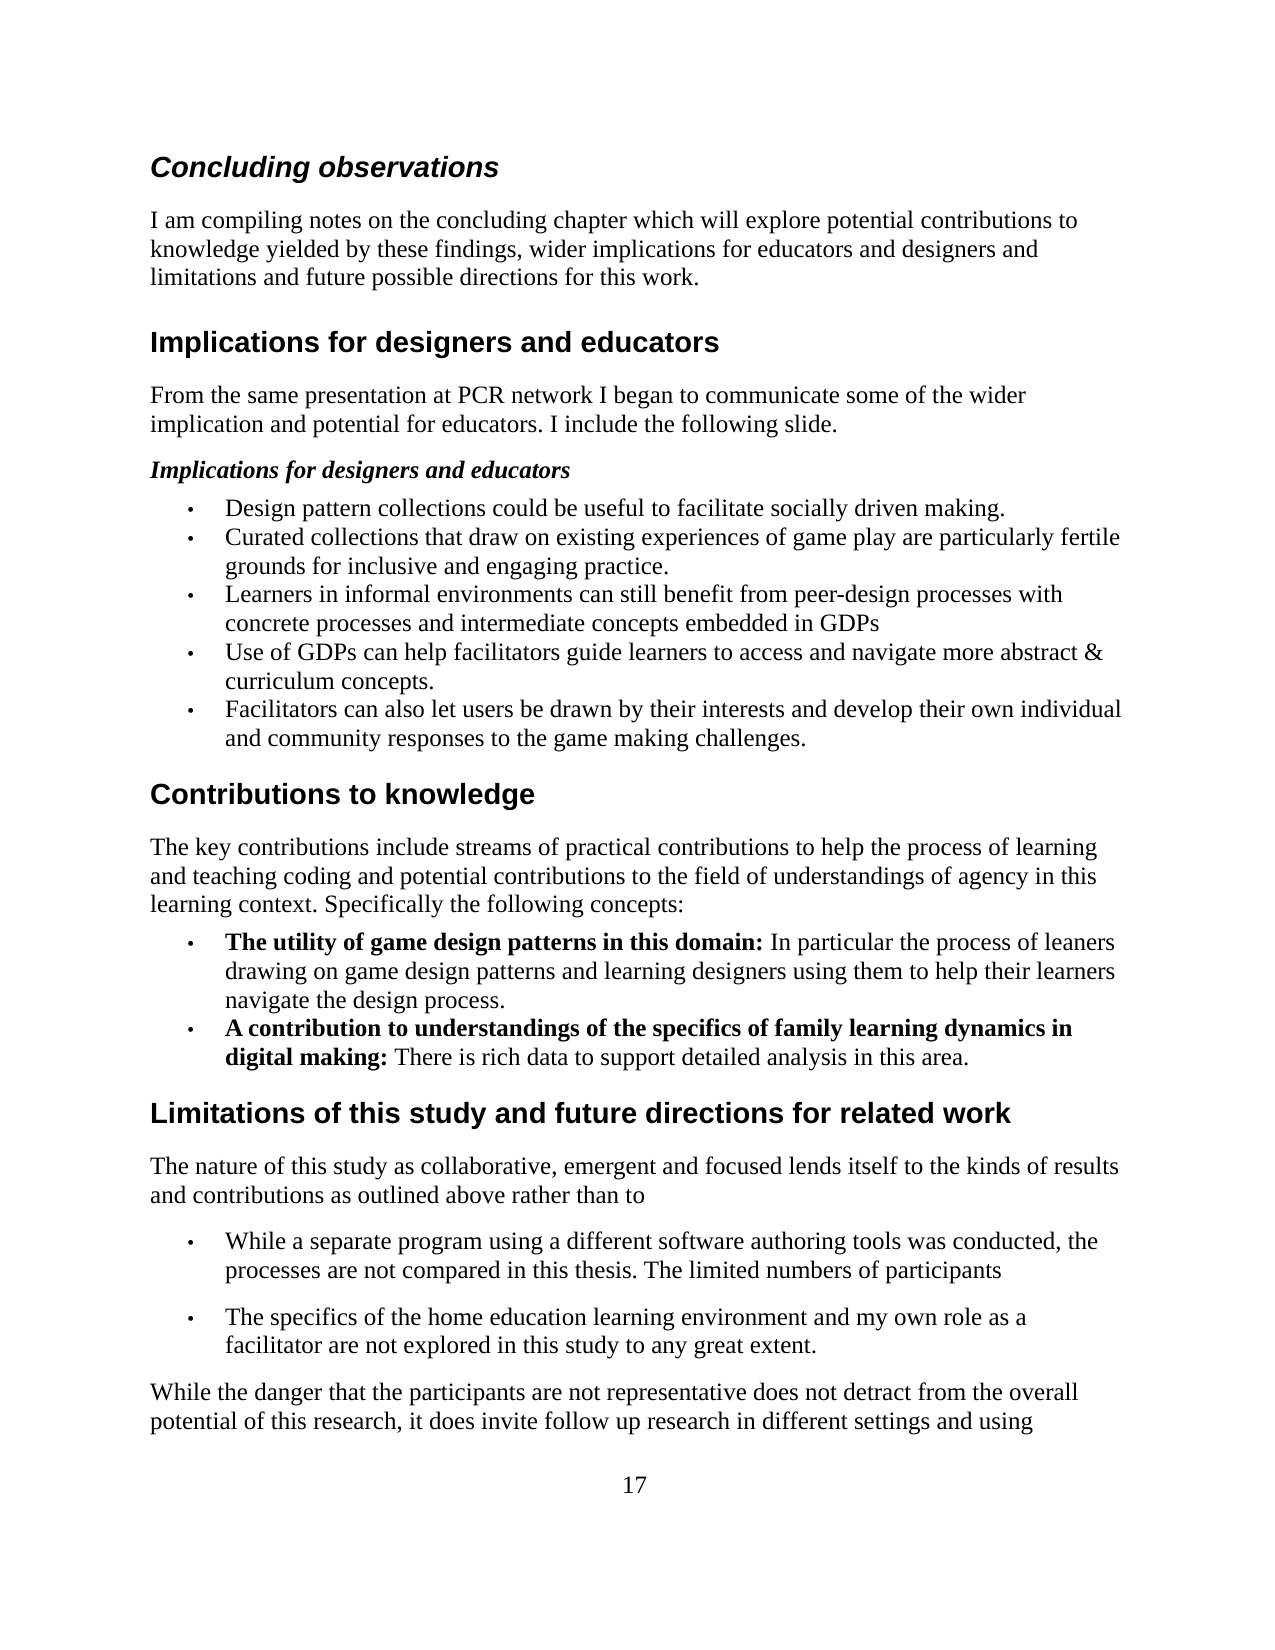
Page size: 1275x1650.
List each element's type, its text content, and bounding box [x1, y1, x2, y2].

list Learners in informal environments can still benefit from peer-design processes with concrete processes and intermediate concepts embedded in GDPs [187, 579, 1125, 637]
text I am compiling notes on the concluding chapter which will explore potential contributions to knowledge yielded by these findings, wider implications for educators and designers and limitations and future possible directions for this work. [150, 205, 1125, 291]
list The specifics of the home education learning environment and my own role as a facilitator are not explored in this study to any great extent. [187, 1302, 1125, 1359]
subtitle Limitations of this study and future directions for related work [150, 1096, 1125, 1129]
list The utility of game design patterns in this domain: In particular the process of leaners drawing on game design patterns and learning designers using them to help their learners navigate the design process. [187, 927, 1125, 1013]
text From the same presentation at PCR network I began to communicate some of the wider implication and potential for educators. I include the following slide. [150, 380, 1125, 438]
text The key contributions include streams of practical contributions to help the process of learning and teaching coding and potential contributions to the field of understandings of agency in this learning context. Specifically the following concepts: [150, 832, 1125, 918]
subtitle Contributions to knowledge [150, 777, 1125, 811]
text While the danger that the participants are not representative does not detract from the overall potential of this research, it does invite follow up research in different settings and using [150, 1377, 1125, 1435]
text The nature of this study as collaborative, emergent and focused lends itself to the kinds of results and contributions as outlined above rather than to [150, 1151, 1125, 1208]
list Design pattern collections could be useful to facilitate socially driven making. [187, 493, 1125, 522]
list Facilitators can also let users be drawn by their interests and develop their own individual and community responses to the game making challenges. [187, 694, 1125, 752]
list Use of GDPs can help facilitators guide learners to access and navigate more abstract & curriculum concepts. [187, 637, 1125, 694]
subtitle Concluding observations [150, 150, 1125, 183]
list Curated collections that draw on existing experiences of game play are particularly fertile grounds for inclusive and engaging practice. [187, 522, 1125, 579]
list A contribution to understandings of the specifics of family learning dynamics in digital making: There is rich data to support detailed analysis in this area. [187, 1013, 1125, 1071]
subtitle Implications for designers and educators [150, 325, 1125, 359]
text Implications for designers and educators [150, 456, 1125, 484]
list While a separate program using a different software authoring tools was conducted, the processes are not compared in this thesis. The limited numbers of participants [187, 1226, 1125, 1284]
